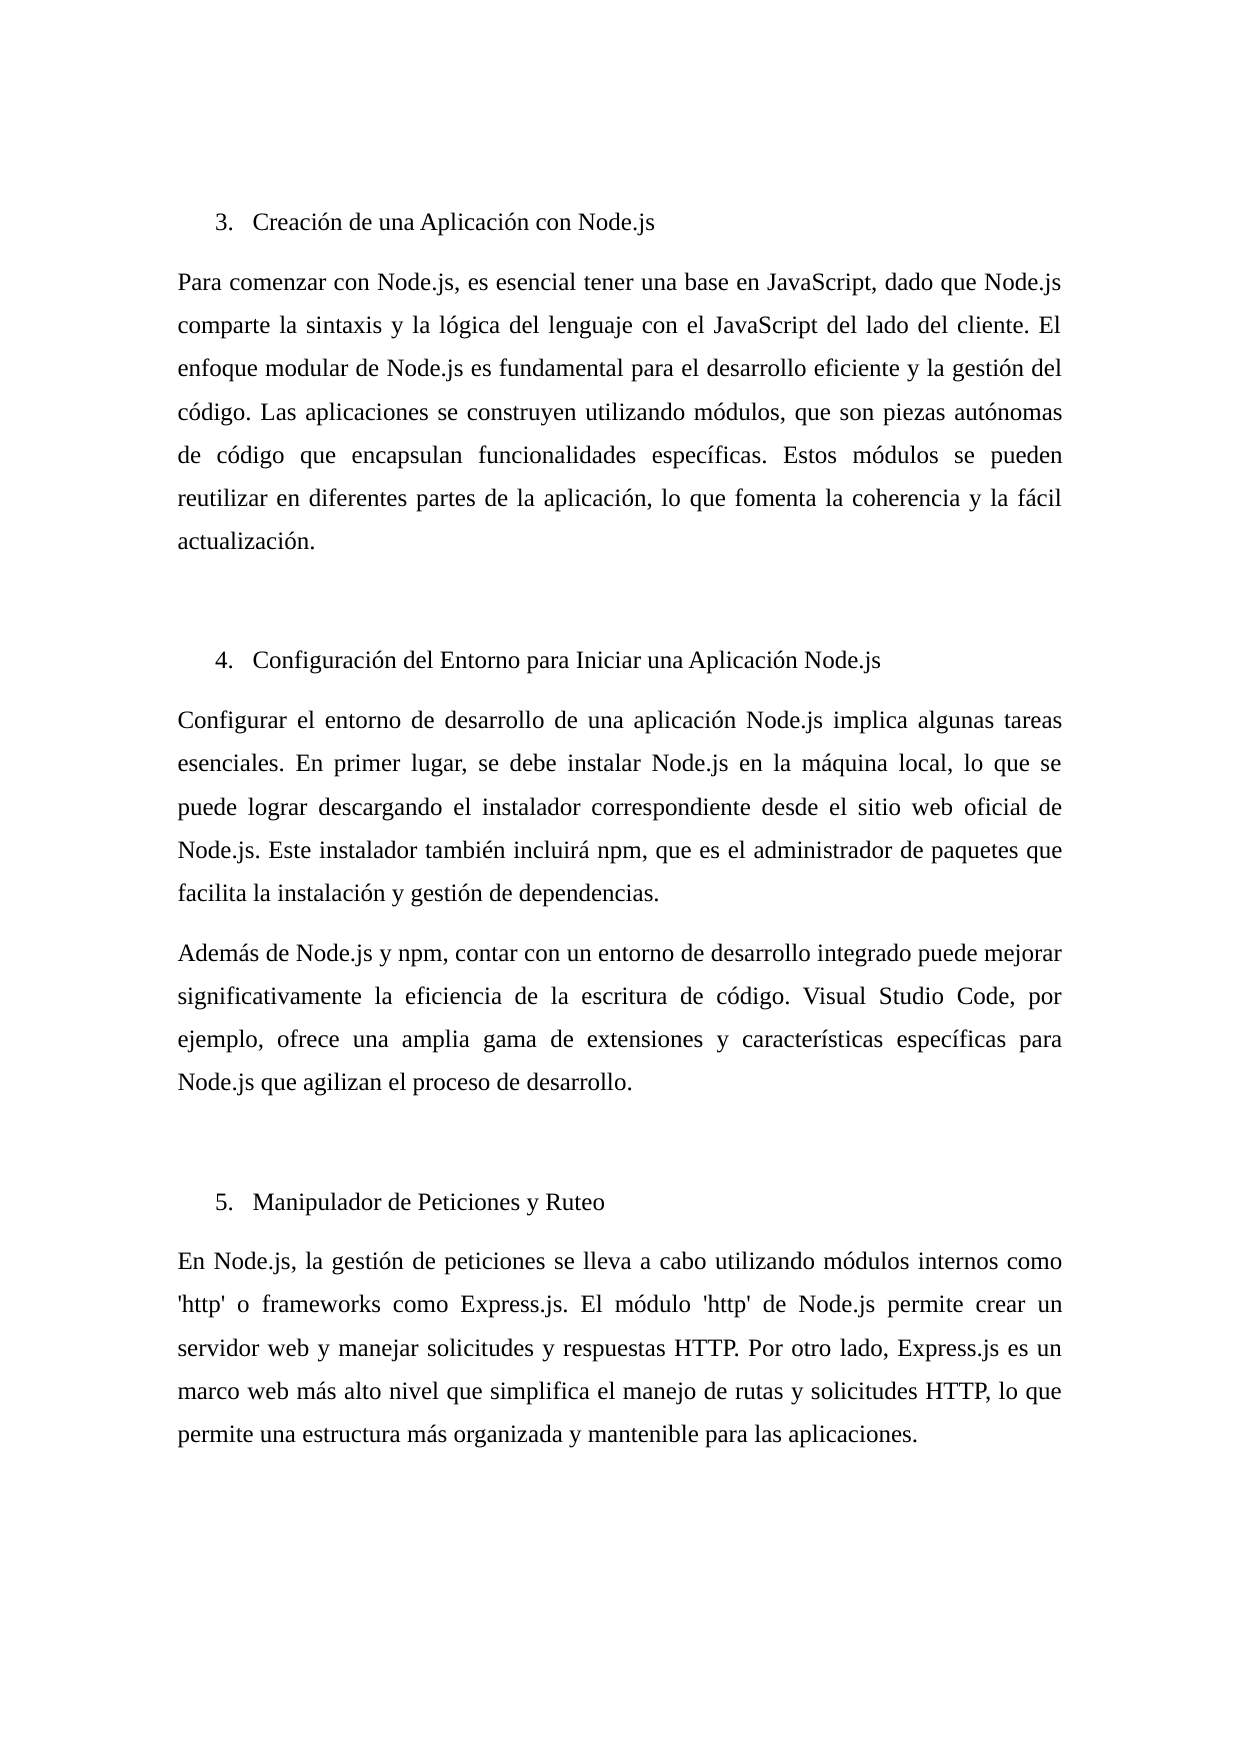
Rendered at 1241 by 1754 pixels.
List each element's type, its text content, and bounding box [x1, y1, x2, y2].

text En Node.js, la gestión de peticiones se lleva a cabo utilizando módulos internos como 'http' o frameworks como Express.js. El módulo 'http' de Node.js permite crear un servidor web y manejar solicitudes y respuestas HTTP. Por otro lado, Express.js es un marco web más alto nivel que simplifica el manejo de rutas y solicitudes HTTP, lo que permite una estructura más organizada y mantenible para las aplicaciones. [177, 1246, 1063, 1448]
list Configuración del Entorno para Iniciar una Aplicación Node.js [215, 646, 1063, 674]
text Además de Node.js y npm, contar con un entorno de desarrollo integrado puede mejorar significativamente la eficiencia de la escritura de código. Visual Studio Code, por ejemplo, ofrece una amplia gama de extensiones y características específicas para Node.js que agilizan el proceso de desarrollo. [177, 938, 1063, 1096]
list Manipulador de Peticiones y Ruteo [215, 1187, 1063, 1215]
text Para comenzar con Node.js, es esencial tener una base en JavaScript, dado que Node.js comparte la sintaxis y la lógica del lenguaje con el JavaScript del lado del cliente. El enfoque modular de Node.js es fundamental para el desarrollo eficiente y la gestión del código. Las aplicaciones se construyen utilizando módulos, que son piezas autónomas de código que encapsulan funcionalidades específicas. Estos módulos se pueden reutilizar en diferentes partes de la aplicación, lo que fomenta la coherencia y la fácil actualización. [177, 267, 1063, 555]
text Configurar el entorno de desarrollo de una aplicación Node.js implica algunas tareas esenciales. En primer lugar, se debe instalar Node.js en la máquina local, lo que se puede lograr descargando el instalador correspondiente desde el sitio web oficial de Node.js. Este instalador también incluirá npm, que es el administrador de paquetes que facilita la instalación y gestión de dependencias. [177, 705, 1063, 907]
list Creación de una Aplicación con Node.js [215, 207, 1063, 236]
